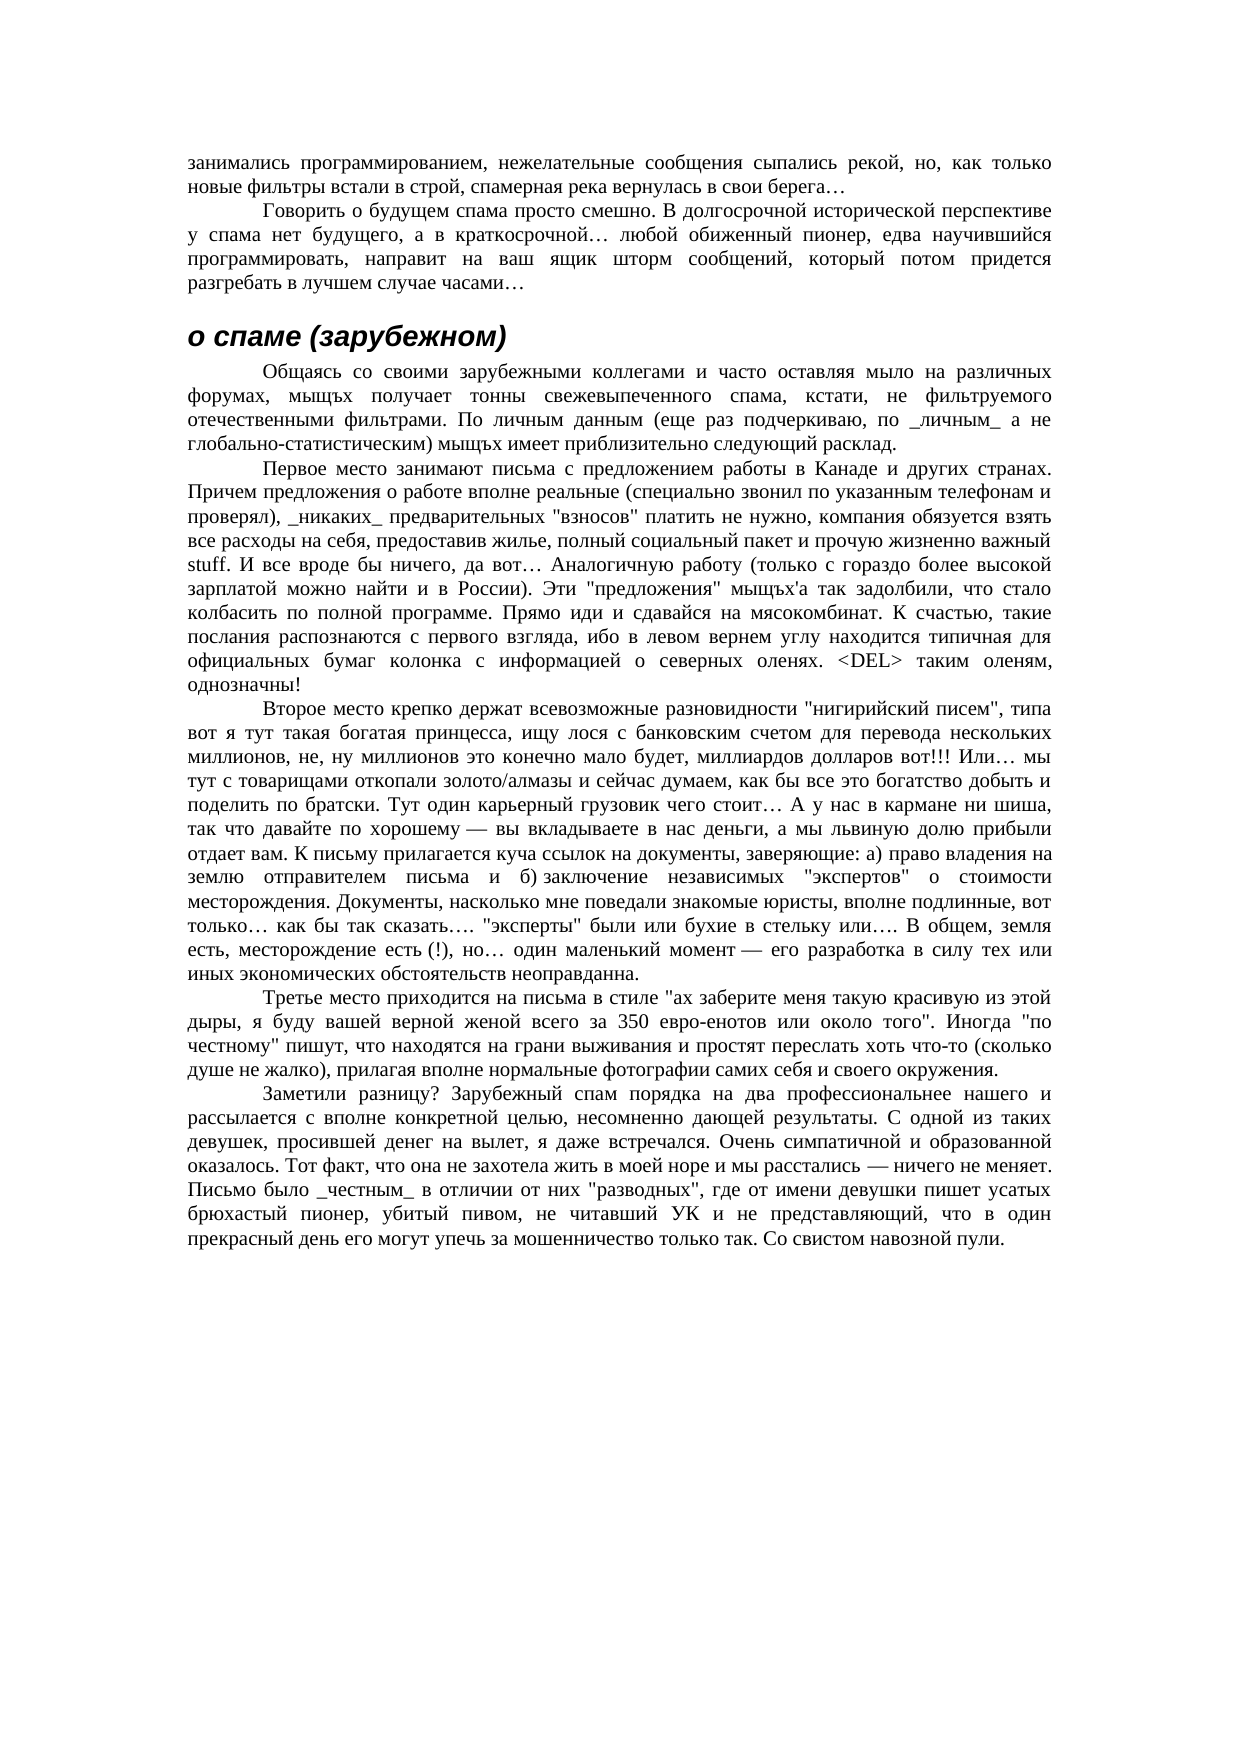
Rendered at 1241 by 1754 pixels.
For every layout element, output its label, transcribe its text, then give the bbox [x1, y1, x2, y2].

subtitle о спаме (зарубежном) [187, 319, 1053, 353]
text Первое место занимают письма с предложением работы в Канаде и других странах. Причем предложения о работе вполне реальные (специально звонил по указанным телефонам и проверял), _никаких_ предварительных "взносов" платить не нужно, компания обязуется взять все расходы на себя, предоставив жилье, полный социальный пакет и прочую жизненно важный stuff. И все вроде бы ничего, да вот… Аналогичную работу (только с гораздо более высокой зарплатой можно найти и в России). Эти "предложения" мыщъх'а так задолбили, что стало колбасить по полной программе. Прямо иди и сдавайся на мясокомбинат. К счастью, такие послания распознаются с первого взгляда, ибо в левом вернем углу находится типичная для официальных бумаг колонка с информацией о северных оленях. <DEL> таким оленям, однозначны! [187, 455, 1053, 696]
text Говорить о будущем спама просто смешно. В долгосрочной исторической перспективе у спама нет будущего, а в краткосрочной… любой обиженный пионер, едва научившийся программировать, направит на ваш ящик шторм сообщений, который потом придется разгребать в лучшем случае часами… [187, 198, 1053, 294]
text Заметили разницу? Зарубежный спам порядка на два профессиональнее нашего и рассылается с вполне конкретной целью, несомненно дающей результаты. С одной из таких девушек, просившей денег на вылет, я даже встречался. Очень симпатичной и образованной оказалось. Тот факт, что она не захотела жить в моей норе и мы расстались — ничего не меняет. Письмо было _честным_ в отличии от них "разводных", где от имени девушки пишет усатых брюхастый пионер, убитый пивом, не читавший УК и не представляющий, что в один прекрасный день его могут упечь за мошенничество только так. Со свистом навозной пули. [187, 1081, 1053, 1249]
text занимались программированием, нежелательные сообщения сыпались рекой, но, как только новые фильтры встали в строй, спамерная река вернулась в свои берега… [187, 150, 1053, 198]
text Общаясь со своими зарубежными коллегами и часто оставляя мыло на различных форумах, мыщъх получает тонны свежевыпеченного спама, кстати, не фильтруемого отечественными фильтрами. По личным данным (еще раз подчеркиваю, по _личным_ а не глобально-статистическим) мыщъх имеет приблизительно следующий расклад. [187, 359, 1053, 455]
text Второе место крепко держат всевозможные разновидности "нигирийский писем", типа вот я тут такая богатая принцесса, ищу лося с банковским счетом для перевода нескольких миллионов, не, ну миллионов это конечно мало будет, миллиардов долларов вот!!! Или… мы тут с товарищами откопали золото/алмазы и сейчас думаем, как бы все это богатство добыть и поделить по братски. Тут один карьерный грузовик чего стоит… А у нас в кармане ни шиша, так что давайте по хорошему — вы вкладываете в нас деньги, а мы львиную долю прибыли отдает вам. К письму прилагается куча ссылок на документы, заверяющие: а) право владения на землю отправителем письма и б) заключение независимых "экспертов" о стоимости месторождения. Документы, насколько мне поведали знакомые юристы, вполне подлинные, вот только… как бы так сказать…. "эксперты" были или бухие в стельку или…. В общем, земля есть, месторождение есть (!), но… один маленький момент — его разработка в силу тех или иных экономических обстоятельств неоправданна. [187, 696, 1053, 985]
text Третье место приходится на письма в стиле "ах заберите меня такую красивую из этой дыры, я буду вашей верной женой всего за 350 евро-енотов или около того". Иногда "по честному" пишут, что находятся на грани выживания и простят переслать хоть что-то (сколько душе не жалко), прилагая вполне нормальные фотографии самих себя и своего окружения. [187, 985, 1053, 1081]
